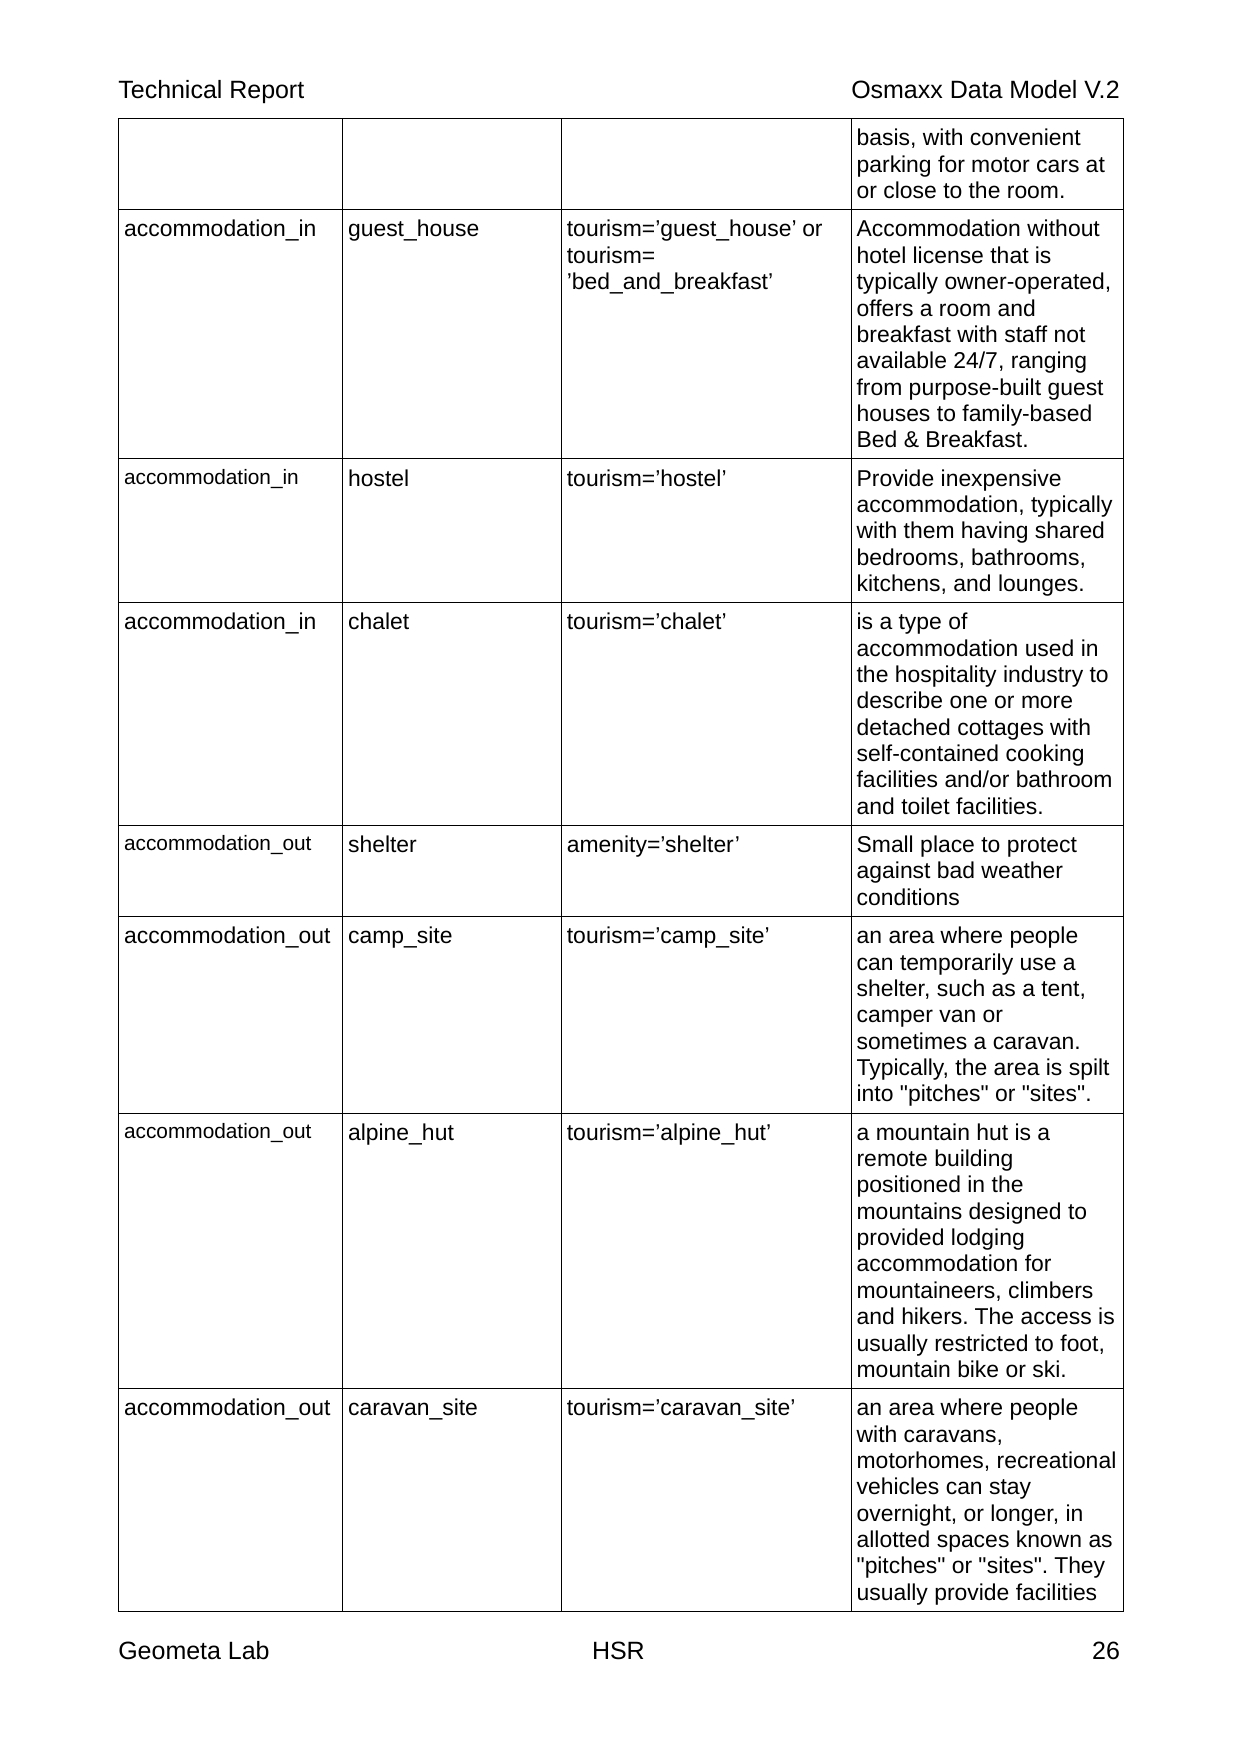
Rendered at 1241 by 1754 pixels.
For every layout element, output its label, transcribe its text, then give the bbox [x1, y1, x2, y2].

table_cell tourism=’chalet’ [562, 603, 851, 825]
table_cell tourism=’camp_site’ [562, 917, 851, 1112]
table_cell [343, 119, 561, 209]
table_cell accommodation_out [119, 1114, 342, 1388]
table_cell an area where people with caravans, motorhomes, recreational vehicles can stay overnight, or longer, in allotted spaces known as "pitches" or "sites". They usually provide facilities [852, 1389, 1123, 1611]
table_cell basis, with convenient parking for motor cars at or close to the room. [852, 119, 1123, 209]
table_cell tourism=’alpine_hut’ [562, 1114, 851, 1388]
table_cell Accommodation without hotel license that is typically owner-operated, offers a room and breakfast with staff not available 24/7, ranging from purpose-built guest houses to family-based Bed & Breakfast. [852, 210, 1123, 458]
table_cell a mountain hut is a remote building positioned in the mountains designed to provided lodging accommodation for mountaineers, climbers and hikers. The access is usually restricted to foot, mountain bike or ski. [852, 1114, 1123, 1388]
table_cell accommodation_out [119, 917, 342, 1112]
table_cell accommodation_in [119, 459, 342, 602]
table_cell tourism=’hostel’ [562, 459, 851, 602]
table_cell shelter [343, 826, 561, 916]
table_cell accommodation_out [119, 826, 342, 916]
table_cell accommodation_out [119, 1389, 342, 1611]
table_cell Provide inexpensive accommodation, typically with them having shared bedrooms, bathrooms, kitchens, and lounges. [852, 459, 1123, 602]
table_cell [562, 119, 851, 209]
table_cell is a type of accommodation used in the hospitality industry to describe one or more detached cottages with self-contained cooking facilities and/or bathroom and toilet facilities. [852, 603, 1123, 825]
table_cell tourism=’caravan_site’ [562, 1389, 851, 1611]
table_cell alpine_hut [343, 1114, 561, 1388]
table_cell Small place to protect against bad weather conditions [852, 826, 1123, 916]
table_cell amenity=’shelter’ [562, 826, 851, 916]
table_cell [119, 119, 342, 209]
table_cell caravan_site [343, 1389, 561, 1611]
table_cell camp_site [343, 917, 561, 1112]
table_cell accommodation_in [119, 210, 342, 458]
table_cell tourism=’guest_house’ or tourism= ’bed_and_breakfast’ [562, 210, 851, 458]
table_cell an area where people can temporarily use a shelter, such as a tent, camper van or sometimes a caravan. Typically, the area is spilt into "pitches" or "sites". [852, 917, 1123, 1112]
table_cell chalet [343, 603, 561, 825]
table_cell hostel [343, 459, 561, 602]
table_cell guest_house [343, 210, 561, 458]
table_cell accommodation_in [119, 603, 342, 825]
